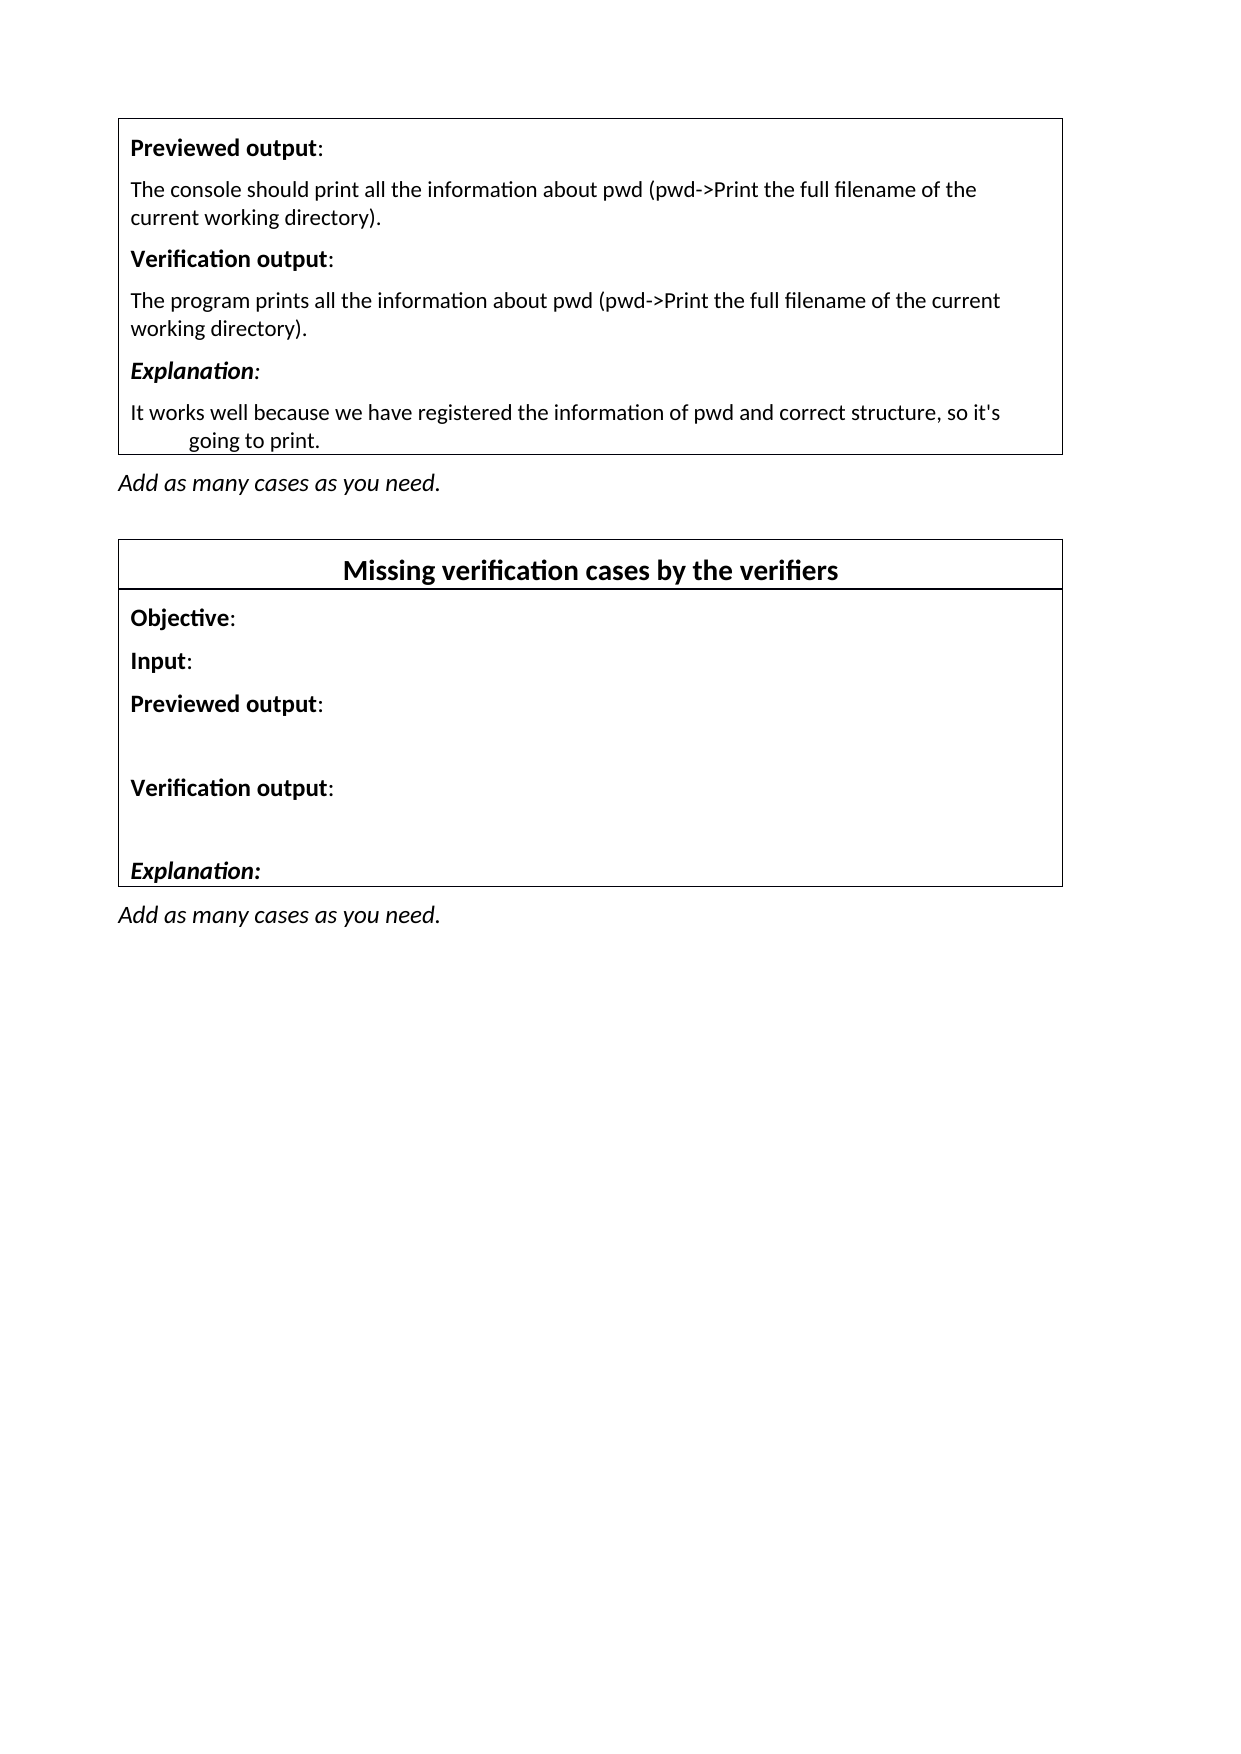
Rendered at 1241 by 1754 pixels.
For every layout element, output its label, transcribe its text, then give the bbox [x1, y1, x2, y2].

text Add as many cases as you need. [118, 467, 1122, 498]
table_header Missing verification cases by the verifiers [119, 540, 1062, 588]
table_cell Previewed output: The console should print all the information about pwd (pwd->Print the full filename of the current working directory). Verification output: The program prints all the information about pwd (pwd->Print the full filename of the current working directory). Explanation: It works well because we have registered the information of pwd and correct structure, so it's going to print. [119, 119, 1062, 454]
text Add as many cases as you need. [118, 899, 1122, 930]
table_cell Objective: Input: Previewed output: Verification output: Explanation: [119, 590, 1062, 886]
